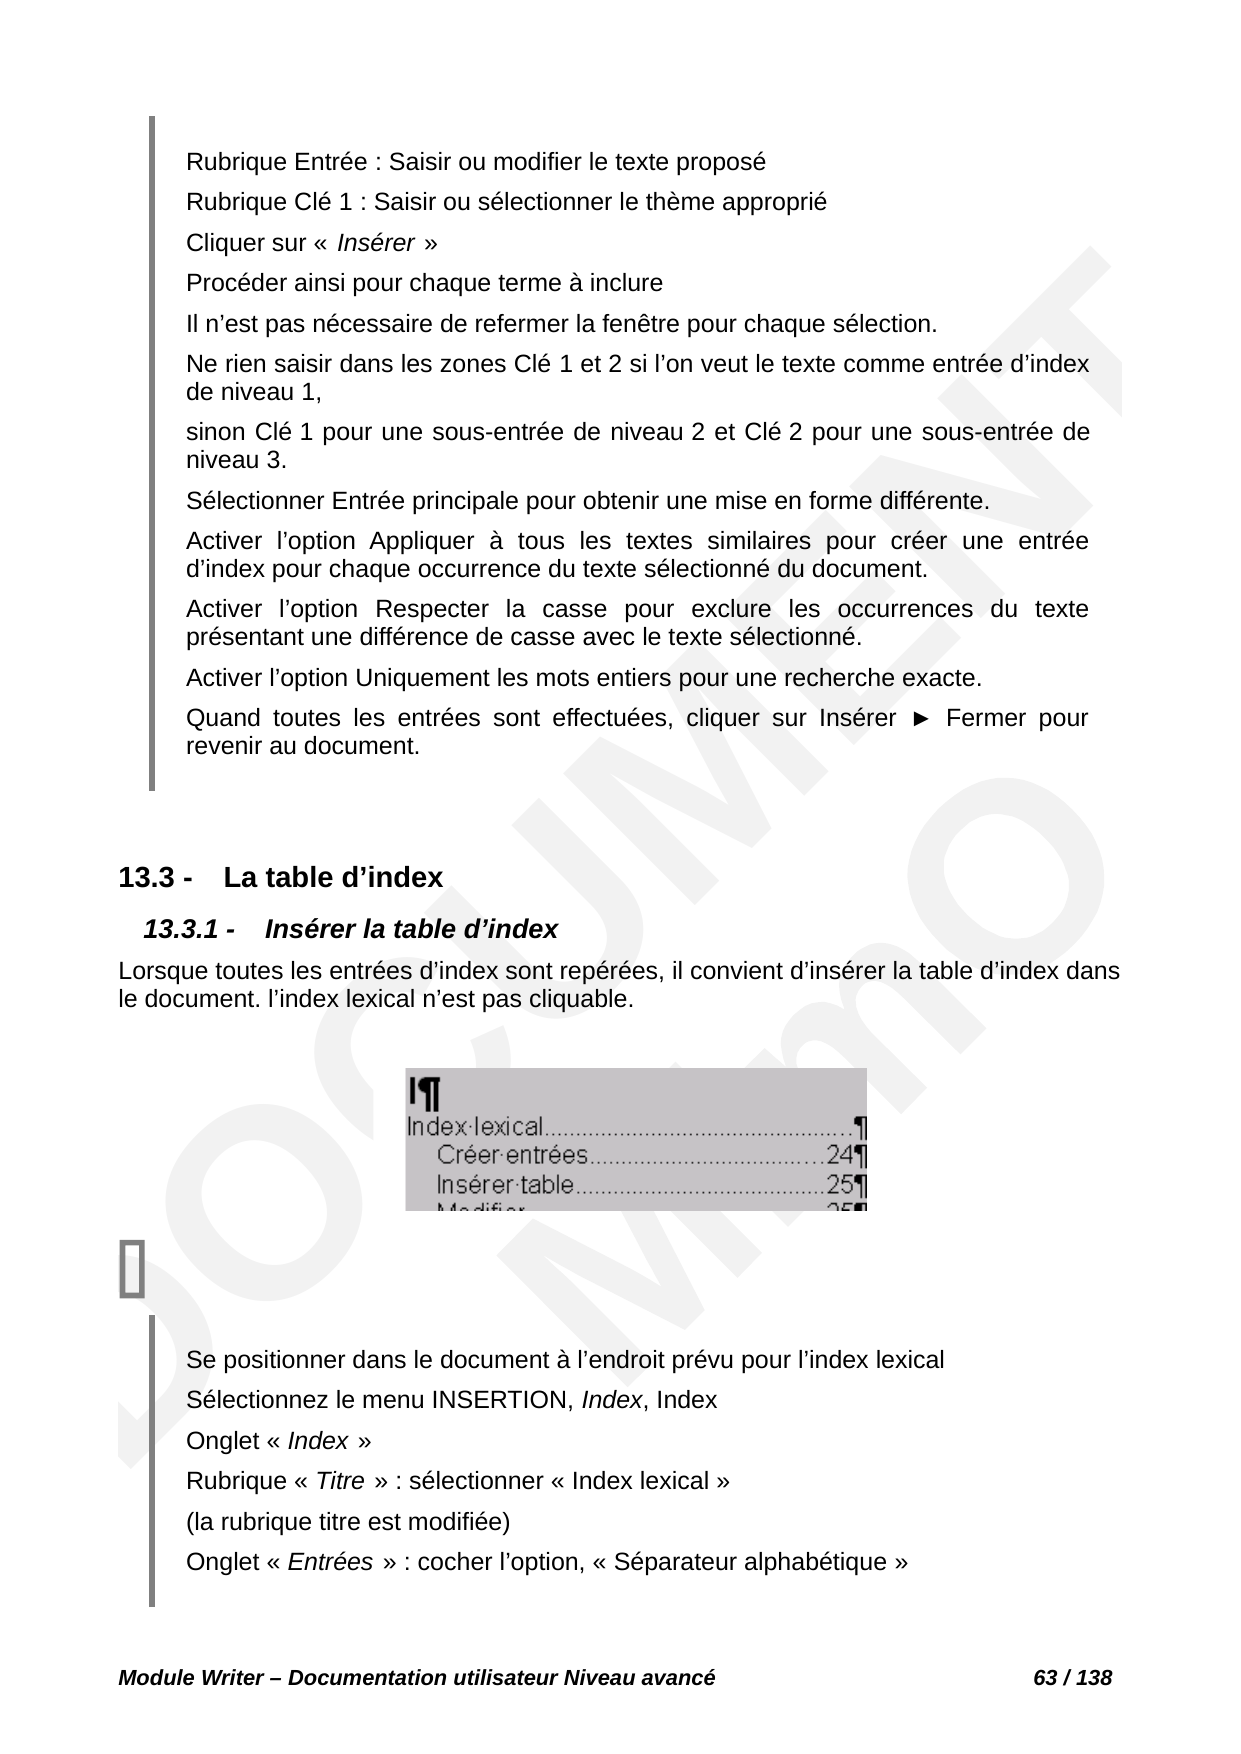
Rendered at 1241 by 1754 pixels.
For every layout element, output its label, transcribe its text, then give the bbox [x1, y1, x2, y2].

subtitle Insérer la table d’index [143, 914, 1122, 945]
text 8 [118, 1239, 1122, 1315]
text Activer l’option Appliquer à tous les textes similaires pour créer une entrée d’index pour chaque occurrence du texte sélectionné du document. [155, 496, 1122, 564]
text Se positionner dans le document à l’endroit prévu pour l’index lexical [155, 1315, 1122, 1355]
text Lorsque toutes les entrées d’index sont repérées, il convient d’insérer la table d’index dans le document. l’index lexical n’est pas cliquable. [118, 957, 1122, 1013]
text Sélectionner Entrée principale pour obtenir une mise en forme différente. [155, 455, 1122, 496]
text Quand toutes les entrées sont effectuées, cliquer sur Insérer ► Fermer pour revenir au document. [155, 673, 1122, 791]
text Onglet « Entrées » : cocher l’option, « Séparateur alphabétique » [155, 1517, 1122, 1607]
text Procéder ainsi pour chaque terme à inclure [155, 238, 1122, 278]
text Sélectionnez le menu INSERTION, Index, Index [155, 1355, 1122, 1396]
text Activer l’option Uniquement les mots entiers pour une recherche exacte. [155, 632, 1122, 673]
text Rubrique Clé 1 : Saisir ou sélectionner le thème approprié [155, 157, 1122, 197]
text Rubrique « Titre » : sélectionner « Index lexical » [155, 1436, 1122, 1476]
text Ne rien saisir dans les zones Clé 1 et 2 si l’on veut le texte comme entrée d’index de niveau 1, [155, 318, 1122, 387]
text sinon Clé 1 pour une sous-entrée de niveau 2 et Clé 2 pour une sous-entrée de niveau 3. [155, 387, 1122, 455]
text (la rubrique titre est modifiée) [155, 1476, 1122, 1517]
text Onglet « Index » [155, 1396, 1122, 1436]
text Il n’est pas nécessaire de refermer la fenêtre pour chaque sélection. [155, 278, 1122, 318]
picture [373, 1068, 867, 1211]
text Activer l’option Respecter la casse pour exclure les occurrences du texte présentant une différence de casse avec le texte sélectionné. [155, 564, 1122, 632]
text Cliquer sur « Insérer » [155, 197, 1122, 238]
text Rubrique Entrée : Saisir ou modifier le texte proposé [155, 116, 1122, 157]
subtitle La table d’index [118, 861, 1122, 893]
